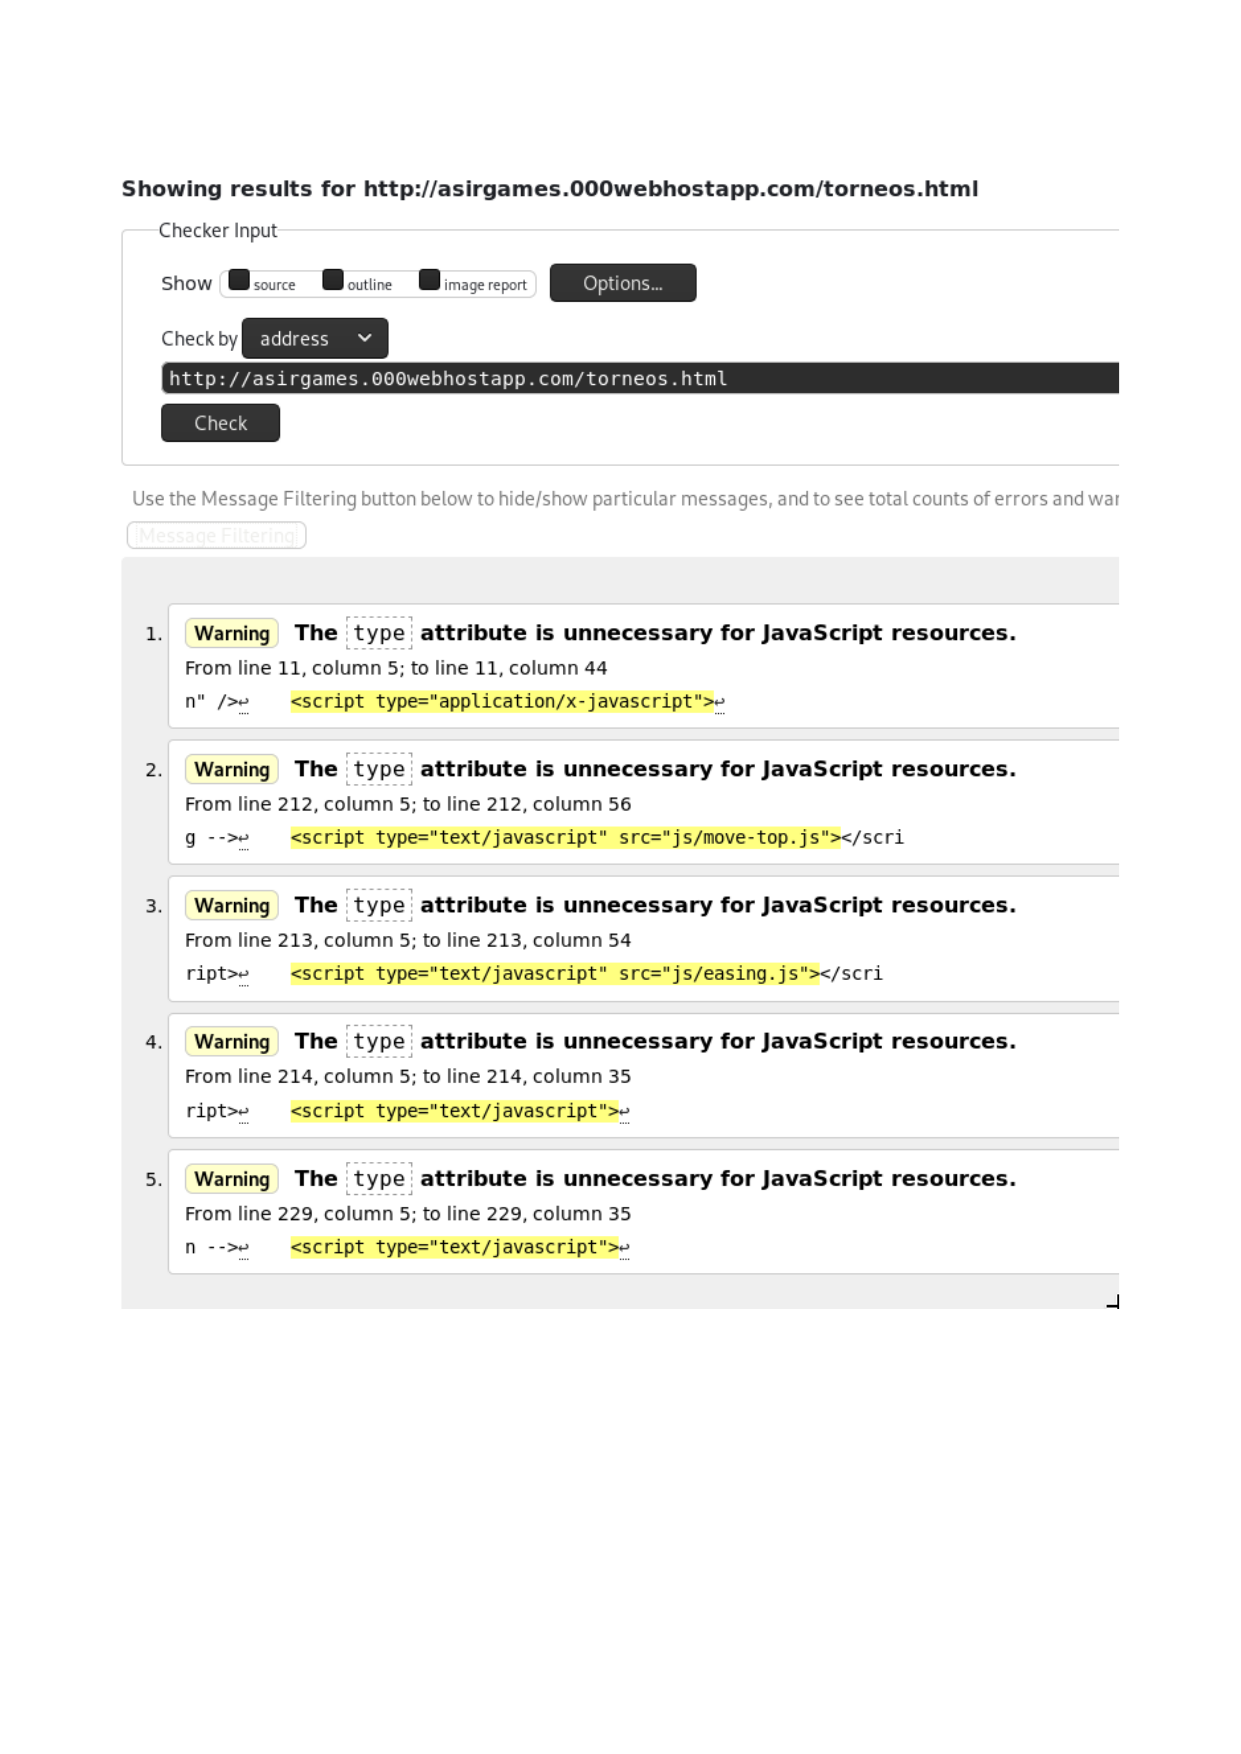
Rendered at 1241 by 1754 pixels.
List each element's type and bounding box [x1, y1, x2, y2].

picture [115, 166, 1120, 1309]
